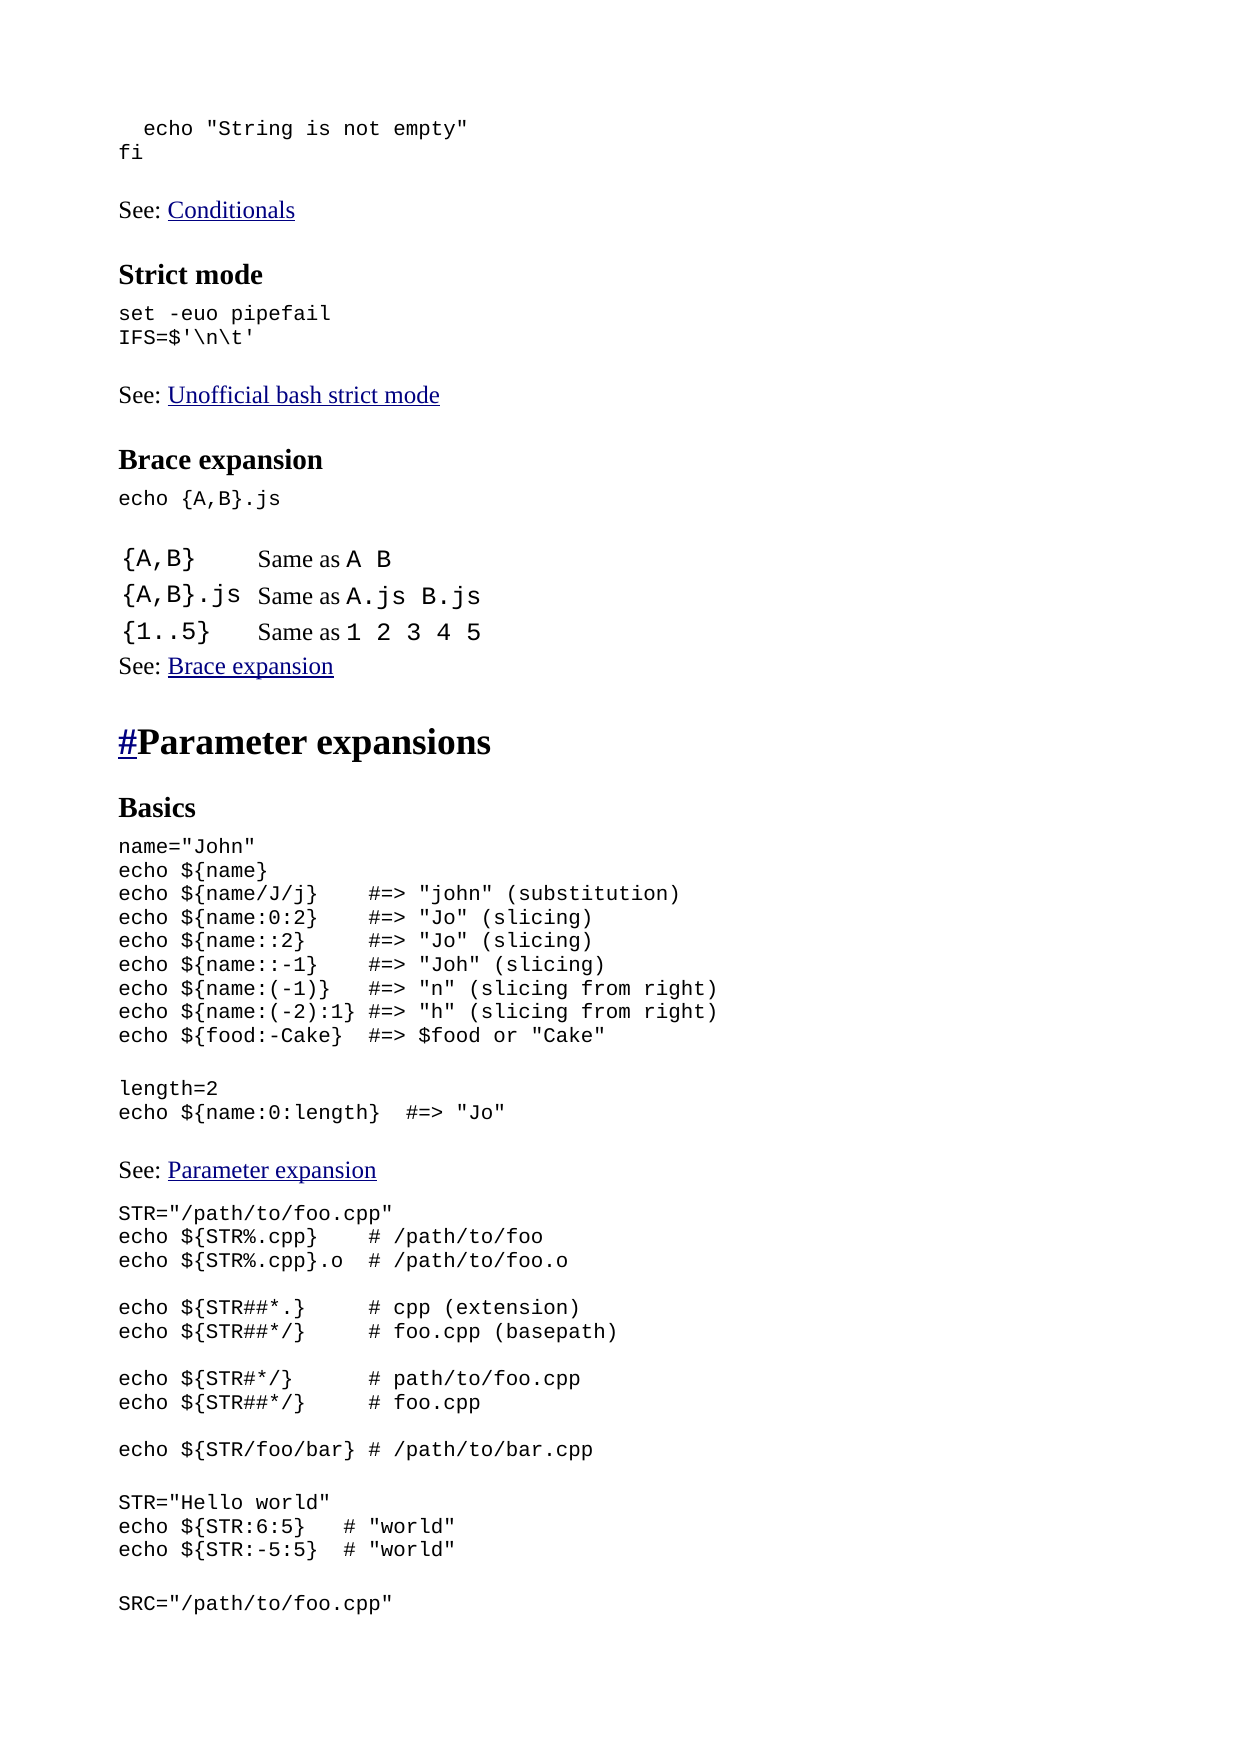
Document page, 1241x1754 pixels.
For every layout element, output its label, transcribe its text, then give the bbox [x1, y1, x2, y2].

text echo {A,B}.js [118, 488, 1122, 512]
text echo "String is not empty" [118, 118, 1122, 142]
text See: Brace expansion [118, 651, 1122, 680]
text fi [118, 142, 1122, 165]
text echo ${name} [118, 859, 1122, 883]
text echo ${STR/foo/bar} # /path/to/bar.cpp [118, 1439, 1122, 1463]
text echo ${STR##*/} # foo.cpp [118, 1392, 1122, 1415]
text echo ${name:(-1)} #=> "n" (slicing from right) [118, 978, 1122, 1001]
table_cell Same as 1 2 3 4 5 [255, 615, 499, 651]
subtitle #Parameter expansions [118, 720, 1122, 763]
text echo ${STR:-5:5} # "world" [118, 1539, 1122, 1563]
text See: Conditionals [118, 195, 1122, 224]
text echo ${name::-1} #=> "Joh" (slicing) [118, 954, 1122, 978]
text See: Parameter expansion [118, 1155, 1122, 1184]
text echo ${STR:6:5} # "world" [118, 1516, 1122, 1539]
table_cell Same as A.js B.js [255, 578, 499, 614]
text echo ${STR#*/} # path/to/foo.cpp [118, 1368, 1122, 1392]
table_cell {1..5} [118, 615, 254, 651]
text echo ${name:0:length} #=> "Jo" [118, 1102, 1122, 1126]
text echo ${name/J/j} #=> "john" (substitution) [118, 883, 1122, 907]
table_cell {A,B}.js [118, 578, 254, 614]
table_header {A,B} [118, 541, 254, 578]
text STR="/path/to/foo.cpp" [118, 1203, 1122, 1226]
text echo ${STR%.cpp} # /path/to/foo [118, 1226, 1122, 1250]
table_header Same as A B [255, 541, 499, 578]
subtitle Strict mode [118, 257, 1122, 291]
text See: Unofficial bash strict mode [118, 380, 1122, 409]
text length=2 [118, 1078, 1122, 1102]
text name="John" [118, 836, 1122, 859]
text SRC="/path/to/foo.cpp" [118, 1593, 1122, 1616]
text STR="Hello world" [118, 1492, 1122, 1516]
text echo ${name:(-2):1} #=> "h" (slicing from right) [118, 1001, 1122, 1025]
text echo ${STR%.cpp}.o # /path/to/foo.o [118, 1250, 1122, 1273]
subtitle Basics [118, 790, 1122, 823]
text echo ${STR##*.} # cpp (extension) [118, 1297, 1122, 1321]
text echo ${food:-Cake} #=> $food or "Cake" [118, 1025, 1122, 1049]
text echo ${name::2} #=> "Jo" (slicing) [118, 931, 1122, 954]
text echo ${name:0:2} #=> "Jo" (slicing) [118, 907, 1122, 931]
text set -euo pipefail [118, 303, 1122, 327]
subtitle Brace expansion [118, 442, 1122, 476]
text IFS=$'\n\t' [118, 327, 1122, 350]
text echo ${STR##*/} # foo.cpp (basepath) [118, 1321, 1122, 1344]
